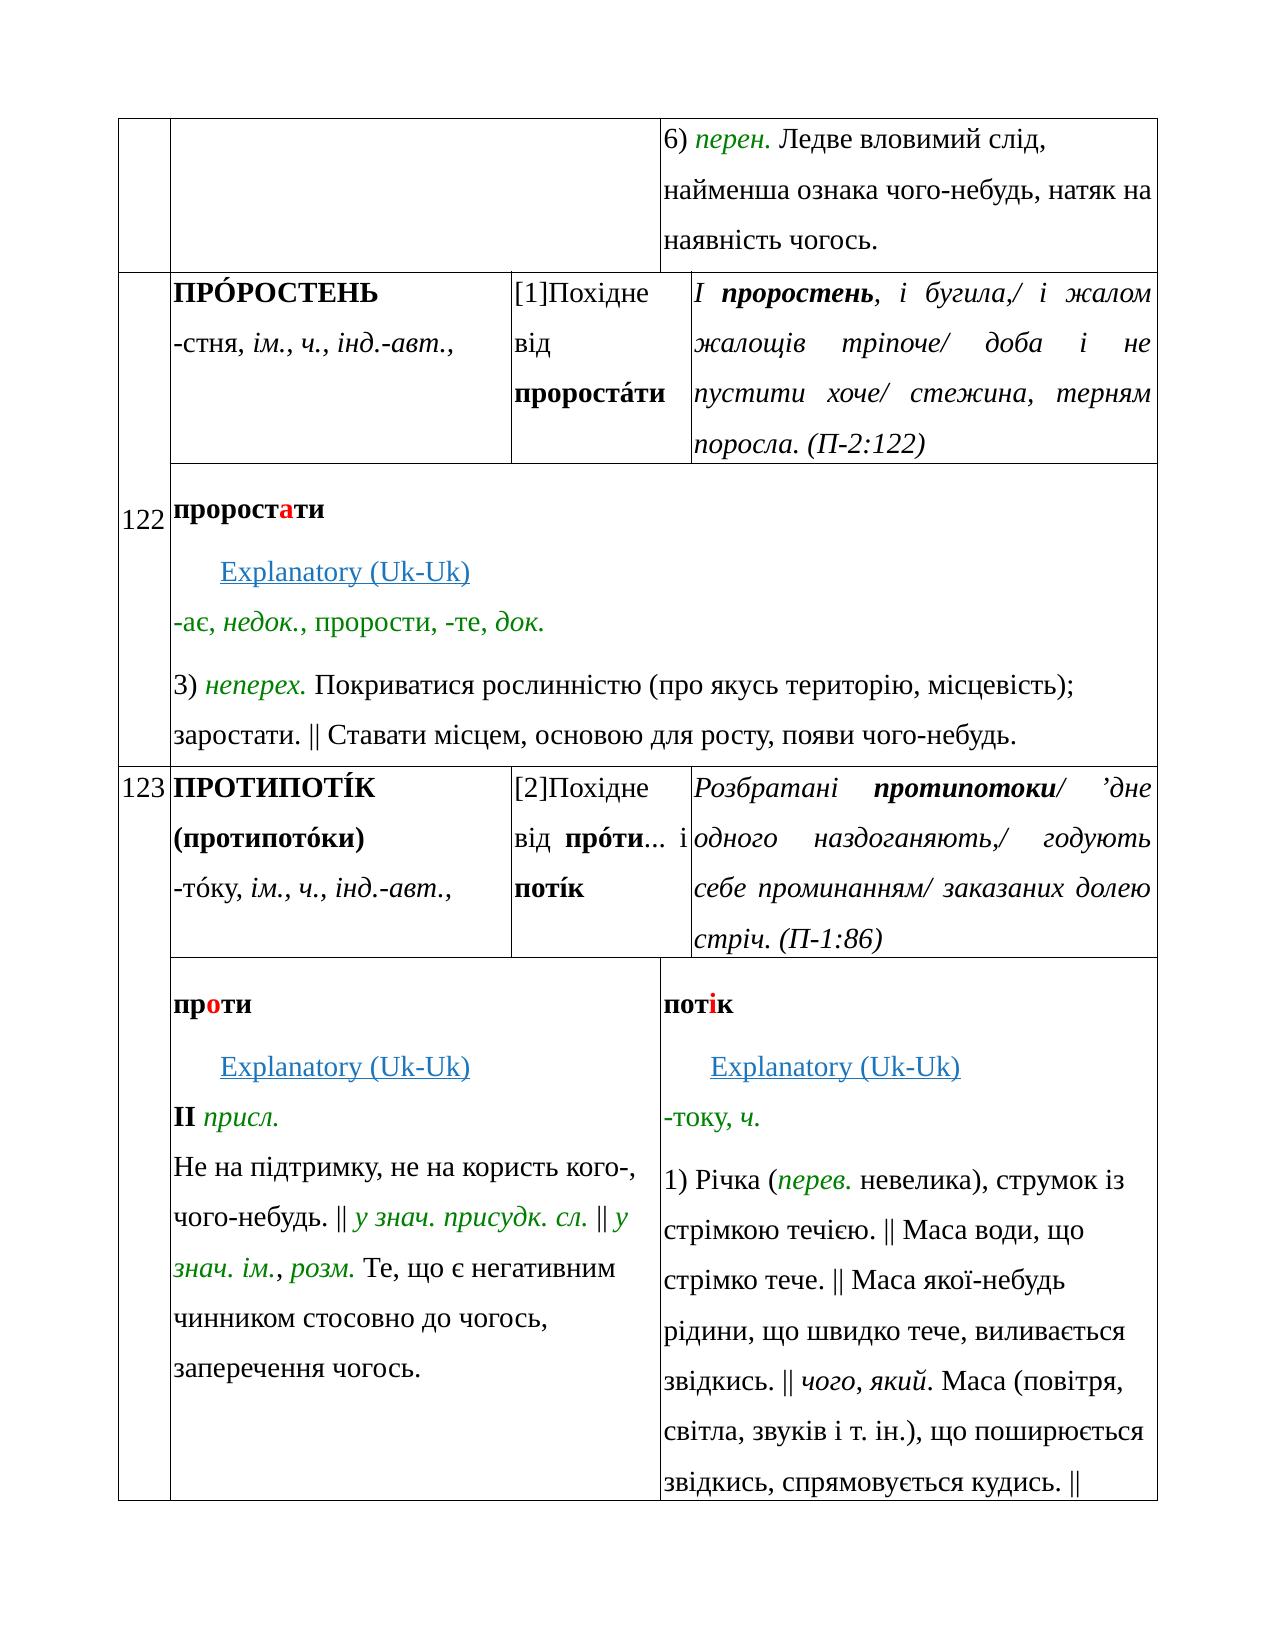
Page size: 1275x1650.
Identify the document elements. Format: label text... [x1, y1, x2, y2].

table_cell 123 [119, 767, 170, 1500]
table_cell Прóростень -стня, ім., ч., інд.-авт., [171, 273, 511, 462]
table_cell Протипотíк (протипотóки) -тóку, ім., ч., інд.-авт., [171, 767, 511, 957]
table_cell [1]Похідне від проростáти [512, 273, 691, 462]
table_cell 122 [119, 273, 170, 766]
table_cell І проростень, і бугила,/ і жалом жалощів тріпоче/ доба і не пустити хоче/ стежина, терням поросла. (П-2:122) [692, 273, 1157, 462]
table_cell [119, 119, 170, 271]
table_cell 6) перен. Ледве вловимий слід, найменша ознака чого-небудь, натяк на наявність чогось. [661, 119, 1157, 271]
table_cell Розбратані протипотоки/ ’дне одного наздоганяють,/ годують себе проминанням/ заказаних долею стріч. (П-1:86) [692, 767, 1157, 957]
table_cell проростати Explanatory (Uk-Uk) -ає, недок., прорости, -те, док. 3) неперех. Покриватися рослинністю (про якусь територію, місцевість); заростати. || Ставати місцем, основою для росту, появи чого-небудь. [171, 464, 1157, 766]
table_cell [2]Похідне від прóти... і потíк [512, 767, 691, 957]
table_cell [171, 119, 660, 271]
table_cell потік Explanatory (Uk-Uk) -току, ч. 1) Річка (перев. невелика), струмок із стрімкою течією. || Маса води, що стрімко тече. || Маса якої-небудь рідини, що швидко тече, виливається звідкись. || чого, який. Маса (повітря, світла, звуків і т. ін.), що поширюється звідкись, спрямовується кудись. || [661, 958, 1157, 1500]
table_cell проти Explanatory (Uk-Uk) II присл. Не на підтримку, не на користь кого-, чого-небудь. || у знач. присудк. сл. || у знач. ім., розм. Те, що є негативним чинником стосовно до чогось, заперечення чогось. [171, 958, 660, 1500]
